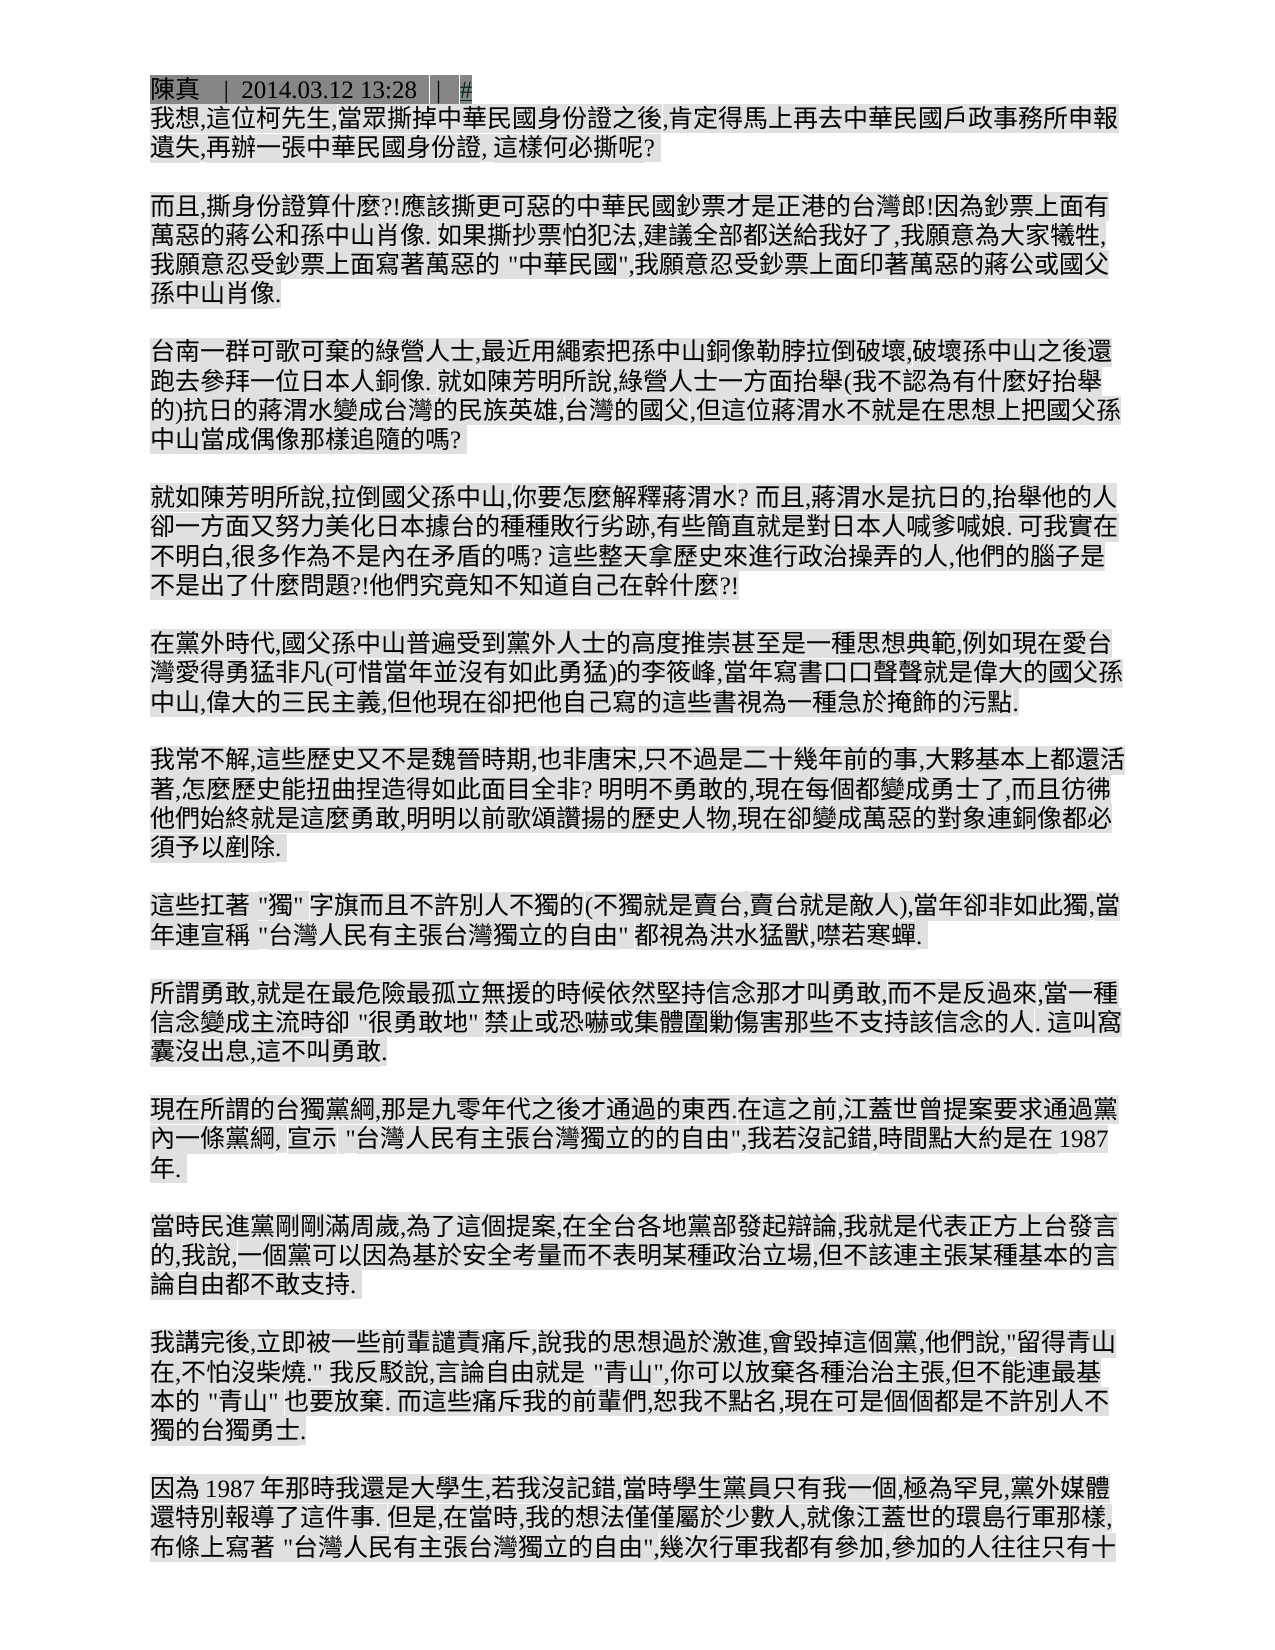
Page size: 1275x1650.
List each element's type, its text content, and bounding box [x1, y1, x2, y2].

text 我想,這位柯先生,當眾撕掉中華民國身份證之後,肯定得馬上再去中華民國戶政事務所申報遺失,再辦一張中華民國身份證, 這樣何必撕呢? 而且,撕身份證算什麼?!應該撕更可惡的中華民國鈔票才是正港的台灣郎!因為鈔票上面有萬惡的蔣公和孫中山肖像. 如果撕抄票怕犯法,建議全部都送給我好了,我願意為大家犧牲,我願意忍受鈔票上面寫著萬惡的 "中華民國",我願意忍受鈔票上面印著萬惡的蔣公或國父孫中山肖像. 台南一群可歌可棄的綠營人士,最近用繩索把孫中山銅像勒脖拉倒破壞,破壞孫中山之後還跑去參拜一位日本人銅像. 就如陳芳明所說,綠營人士一方面抬舉(我不認為有什麼好抬舉的)抗日的蔣渭水變成台灣的民族英雄,台灣的國父,但這位蔣渭水不就是在思想上把國父孫中山當成偶像那樣追隨的嗎? 就如陳芳明所說,拉倒國父孫中山,你要怎麼解釋蔣渭水? 而且,蔣渭水是抗日的,抬舉他的人卻一方面又努力美化日本據台的種種敗行劣跡,有些簡直就是對日本人喊爹喊娘. 可我實在不明白,很多作為不是內在矛盾的嗎? 這些整天拿歷史來進行政治操弄的人,他們的腦子是不是出了什麼問題?!他們究竟知不知道自己在幹什麼?! 在黨外時代,國父孫中山普遍受到黨外人士的高度推崇甚至是一種思想典範,例如現在愛台灣愛得勇猛非凡(可惜當年並沒有如此勇猛)的李筱峰,當年寫書口口聲聲就是偉大的國父孫中山,偉大的三民主義,但他現在卻把他自己寫的這些書視為一種急於掩飾的污點. 我常不解,這些歷史又不是魏晉時期,也非唐宋,只不過是二十幾年前的事,大夥基本上都還活著,怎麼歷史能扭曲捏造得如此面目全非? 明明不勇敢的,現在每個都變成勇士了,而且彷彿他們始終就是這麼勇敢,明明以前歌頌讚揚的歷史人物,現在卻變成萬惡的對象連銅像都必須予以剷除. 這些扛著 "獨" 字旗而且不許別人不獨的(不獨就是賣台,賣台就是敵人),當年卻非如此獨,當年連宣稱 "台灣人民有主張台灣獨立的自由" 都視為洪水猛獸,噤若寒蟬. 所謂勇敢,就是在最危險最孤立無援的時候依然堅持信念那才叫勇敢,而不是反過來,當一種信念變成主流時卻 "很勇敢地" 禁止或恐嚇或集體圍勦傷害那些不支持該信念的人. 這叫窩囊沒出息,這不叫勇敢. 現在所謂的台獨黨綱,那是九零年代之後才通過的東西.在這之前,江蓋世曾提案要求通過黨內一條黨綱, 宣示 "台灣人民有主張台灣獨立的的自由",我若沒記錯,時間點大約是在1987年. 當時民進黨剛剛滿周歲,為了這個提案,在全台各地黨部發起辯論,我就是代表正方上台發言的,我說,一個黨可以因為基於安全考量而不表明某種政治立場,但不該連主張某種基本的言論自由都不敢支持. 我講完後,立即被一些前輩譴責痛斥,說我的思想過於激進,會毀掉這個黨,他們說,"留得青山在,不怕沒柴燒." 我反駁說,言論自由就是 "青山",你可以放棄各種治治主張,但不能連最基本的 "青山" 也要放棄. 而這些痛斥我的前輩們,恕我不點名,現在可是個個都是不許別人不獨的台獨勇士. 因為1987年那時我還是大學生,若我沒記錯,當時學生黨員只有我一個,極為罕見,黨外媒體還特別報導了這件事. 但是,在當時,我的想法僅僅屬於少數人,就像江蓋世的環島行軍那樣,布條上寫著 "台灣人民有主張台灣獨立的自由",幾次行軍我都有參加,參加的人往往只有十 [150, 104, 1125, 1562]
text 陳真 | 2014.03.12 13:28 | # [150, 75, 1125, 104]
